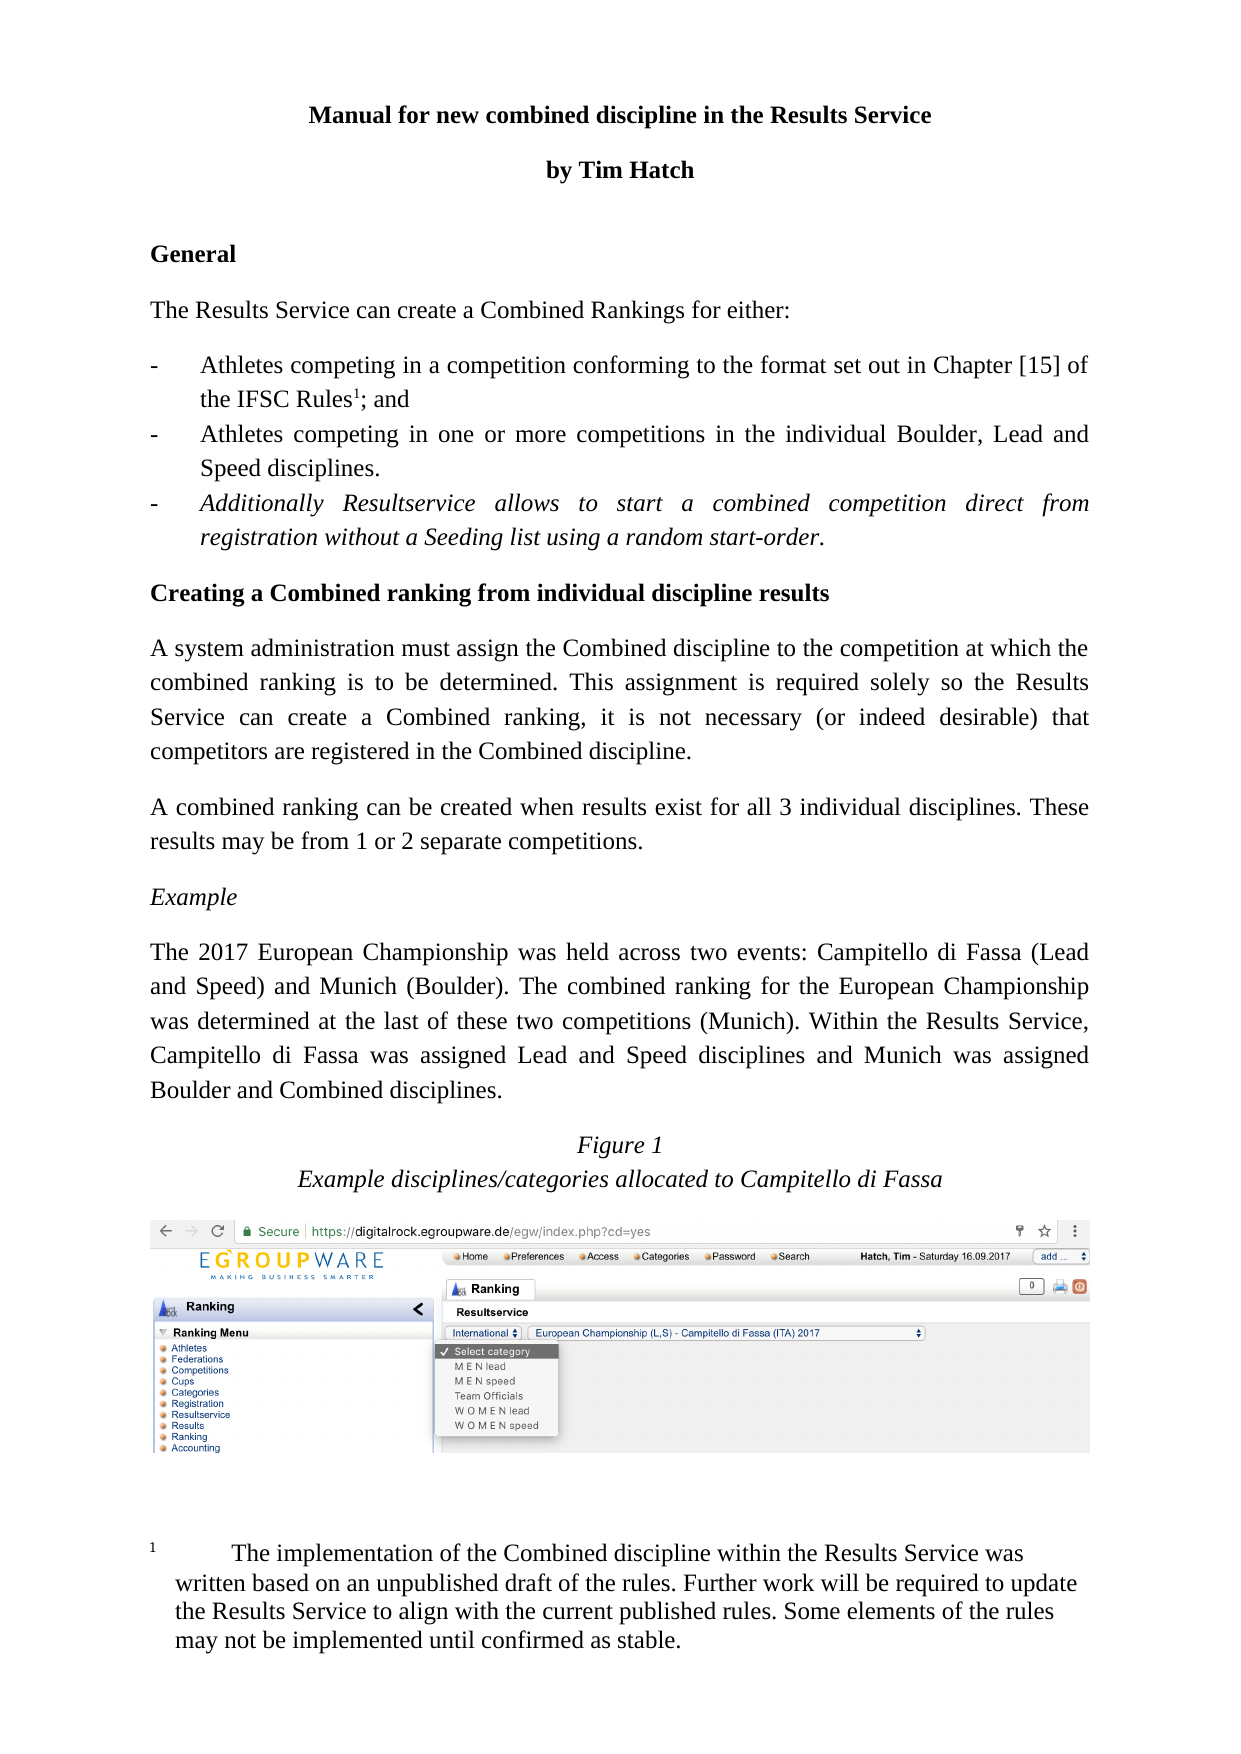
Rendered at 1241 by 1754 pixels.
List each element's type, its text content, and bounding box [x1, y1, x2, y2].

text General [150, 239, 1090, 268]
text The 2017 European Championship was held across two events: Campitello di Fassa (Lead and Speed) and Munich (Boulder). The combined ranking for the European Championship was determined at the last of these two competitions (Munich). Within the Results Service, Campitello di Fassa was assigned Lead and Speed disciplines and Munich was assigned Boulder and Combined disciplines. [150, 937, 1090, 1103]
text A combined ranking can be created when results exist for all 3 individual disciplines. These results may be from 1 or 2 separate competitions. [150, 792, 1090, 855]
text Manual for new combined discipline in the Results Service [150, 100, 1090, 129]
text The Results Service can create a Combined Rankings for either: [150, 295, 1090, 323]
list Additionally Resultservice allows to start a combined competition direct from registration without a Seeding list using a random start-order. [150, 488, 1090, 551]
text Example [150, 882, 1090, 910]
list The implementation of the Combined discipline within the Results Service was written based on an unpublished draft of the rules. Further work will be required to update the Results Service to align with the current published rules. Some elements of the rules may not be implemented until confirmed as stable. [150, 1538, 1090, 1654]
text Example disciplines/categories allocated to Campitello di Fassa [150, 1164, 1090, 1193]
text Figure 1 [150, 1130, 1090, 1159]
text A system administration must assign the Combined discipline to the competition at which the combined ranking is to be determined. This assignment is required solely so the Results Service can create a Combined ranking, it is not necessary (or indeed desirable) that competitors are registered in the Combined discipline. [150, 633, 1090, 765]
text Creating a Combined ranking from individual discipline results [150, 578, 1090, 606]
list Athletes competing in one or more competitions in the individual Boulder, Lead and Speed disciplines. [150, 419, 1090, 482]
picture [150, 1220, 1090, 1453]
list Athletes competing in a competition conforming to the format set out in Chapter [15] of the IFSC Rules; and [150, 350, 1090, 413]
text by Tim Hatch [150, 155, 1090, 184]
